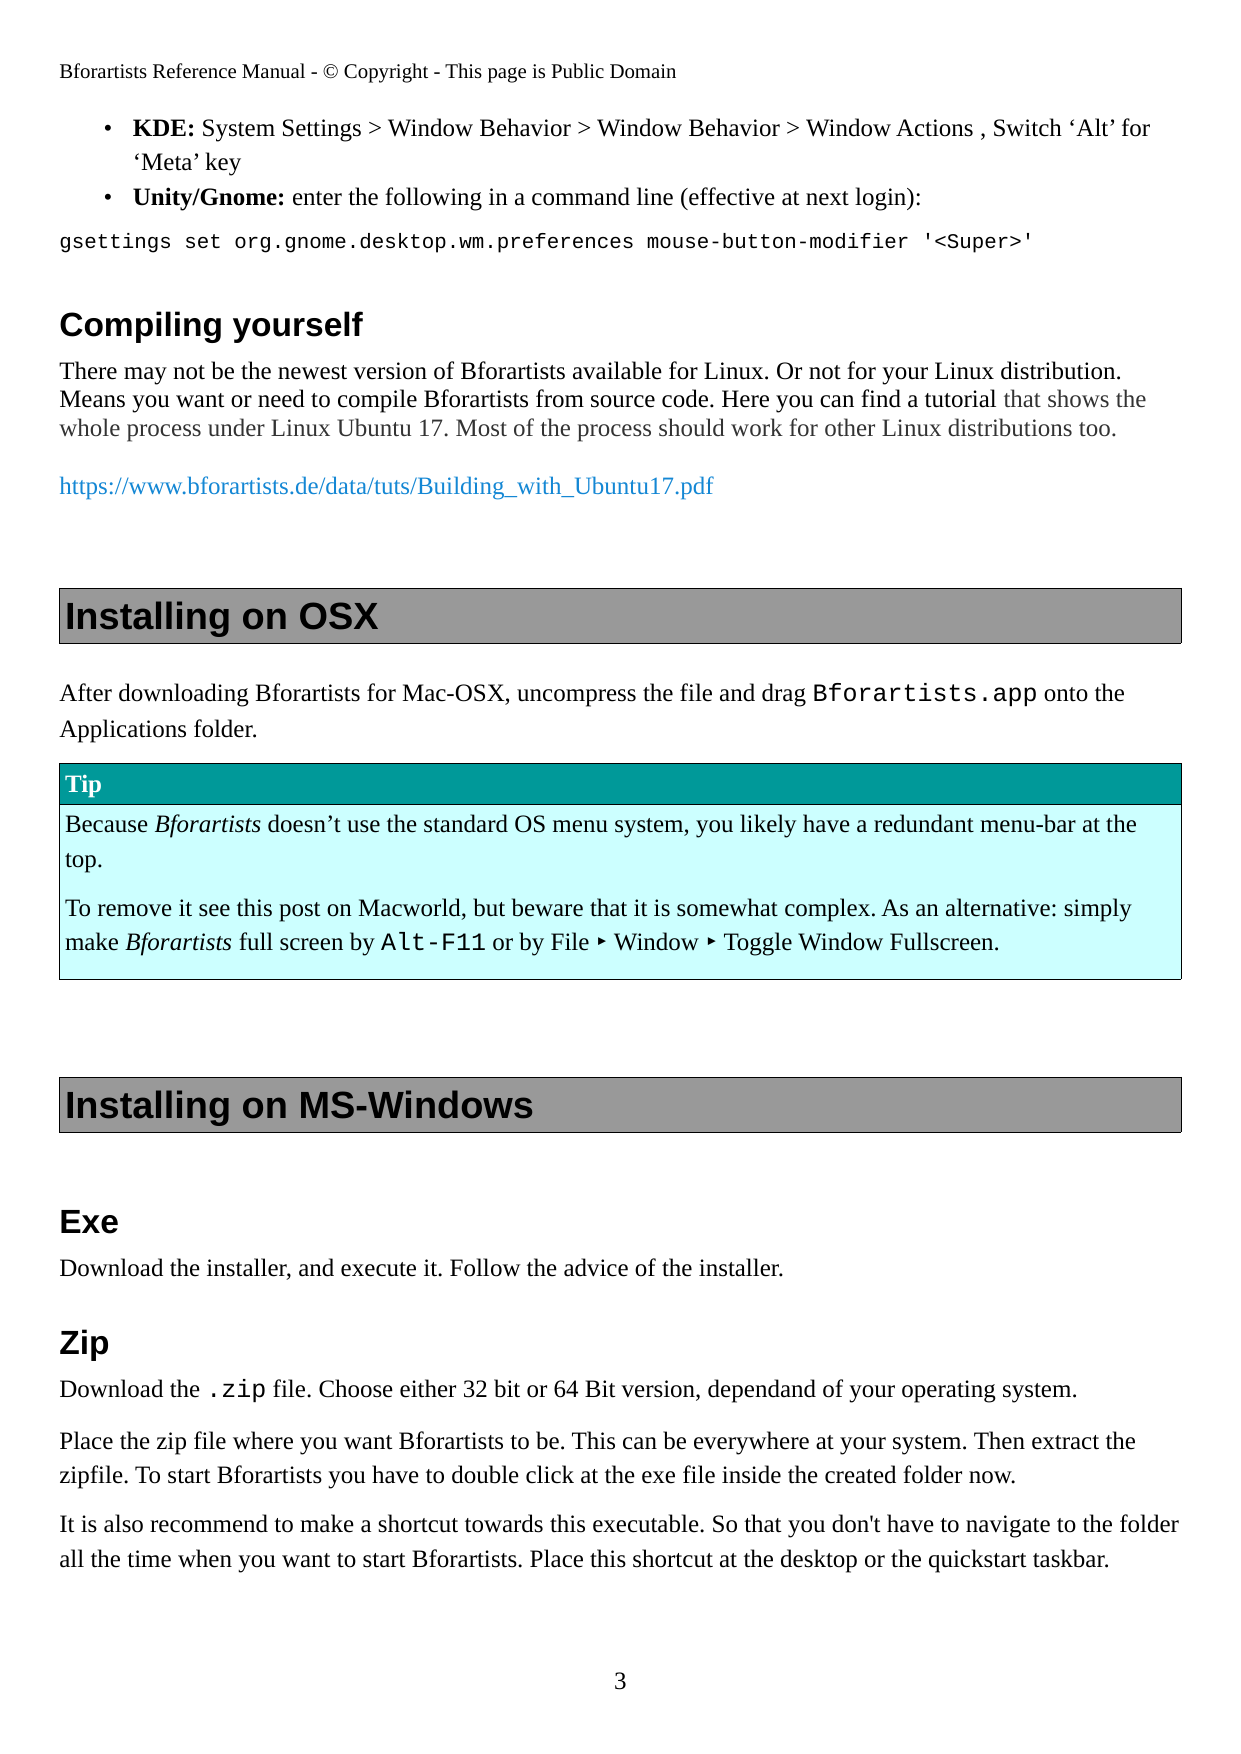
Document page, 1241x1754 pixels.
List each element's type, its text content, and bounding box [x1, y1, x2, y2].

table_cell Because Bforartists doesn’t use the standard OS menu system, you likely have a redundant menu-bar at the top. To remove it see this post on Macworld, but beware that it is somewhat complex. As an alternative: simply make Bforartists full screen by Alt-F11 or by File ‣ Window ‣ Toggle Window Fullscreen. [60, 805, 1181, 979]
list Unity/Gnome: enter the following in a command line (effective at next login): [103, 182, 1181, 210]
text There may not be the newest version of Bforartists available for Linux. Or not for your Linux distribution. Means you want or need to compile Bforartists from source code. Here you can find a tutorial that shows the whole process under Linux Ubuntu 17. Most of the process should work for other Linux distributions too. [59, 356, 1181, 442]
text https://www.bforartists.de/data/tuts/Building_with_Ubuntu17.pdf [59, 471, 1181, 500]
subtitle Exe [59, 1202, 1181, 1241]
text It is also recommend to make a shortcut towards this executable. So that you don't have to navigate to the folder all the time when you want to start Bforartists. Place this shortcut at the desktop or the quickstart taskbar. [59, 1509, 1181, 1573]
table_header Tip [60, 764, 1181, 804]
text After downloading Bforartists for Mac-OSX, uncompress the file and drag Bforartists.app onto the Applications folder. [59, 678, 1181, 743]
text Place the zip file where you want Bforartists to be. This can be everywhere at your system. Then extract the zipfile. To start Bforartists you have to double click at the exe file inside the created folder now. [59, 1426, 1181, 1489]
table_header Installing on OSX [60, 589, 1181, 643]
text gsettings set org.gnome.desktop.wm.preferences mouse-button-modifier '<Super>' [59, 231, 1181, 254]
table_header Installing on MS-Windows [60, 1078, 1181, 1132]
subtitle Compiling yourself [59, 304, 1181, 343]
text Download the .zip file. Choose either 32 bit or 64 Bit version, dependand of your operating system. [59, 1374, 1181, 1405]
list KDE: System Settings > Window Behavior > Window Behavior > Window Actions , Switch ‘Alt’ for ‘Meta’ key [103, 113, 1181, 176]
text Download the installer, and execute it. Follow the advice of the installer. [59, 1253, 1181, 1282]
subtitle Zip [59, 1323, 1181, 1362]
